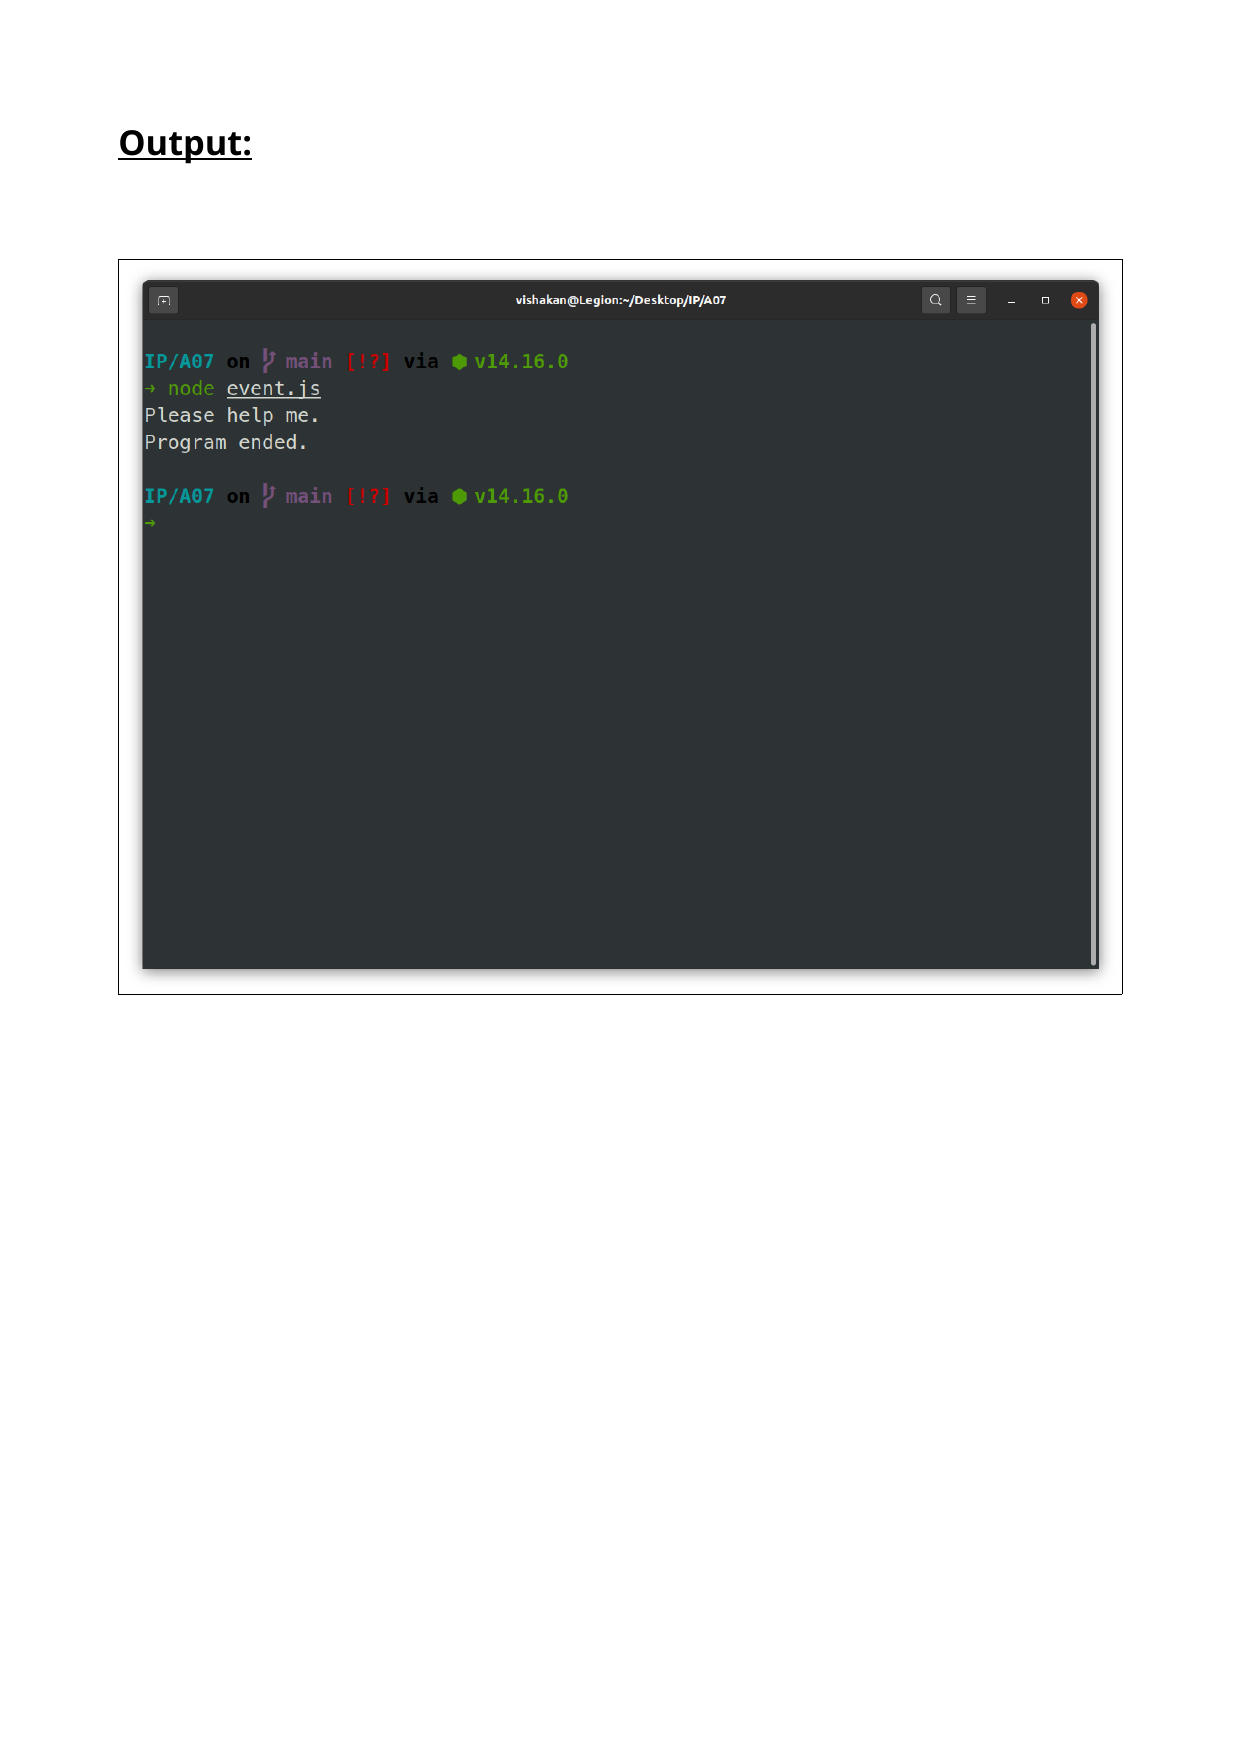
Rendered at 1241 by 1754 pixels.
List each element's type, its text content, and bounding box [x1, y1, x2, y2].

picture [121, 261, 1119, 992]
text Output: [118, 118, 1122, 165]
